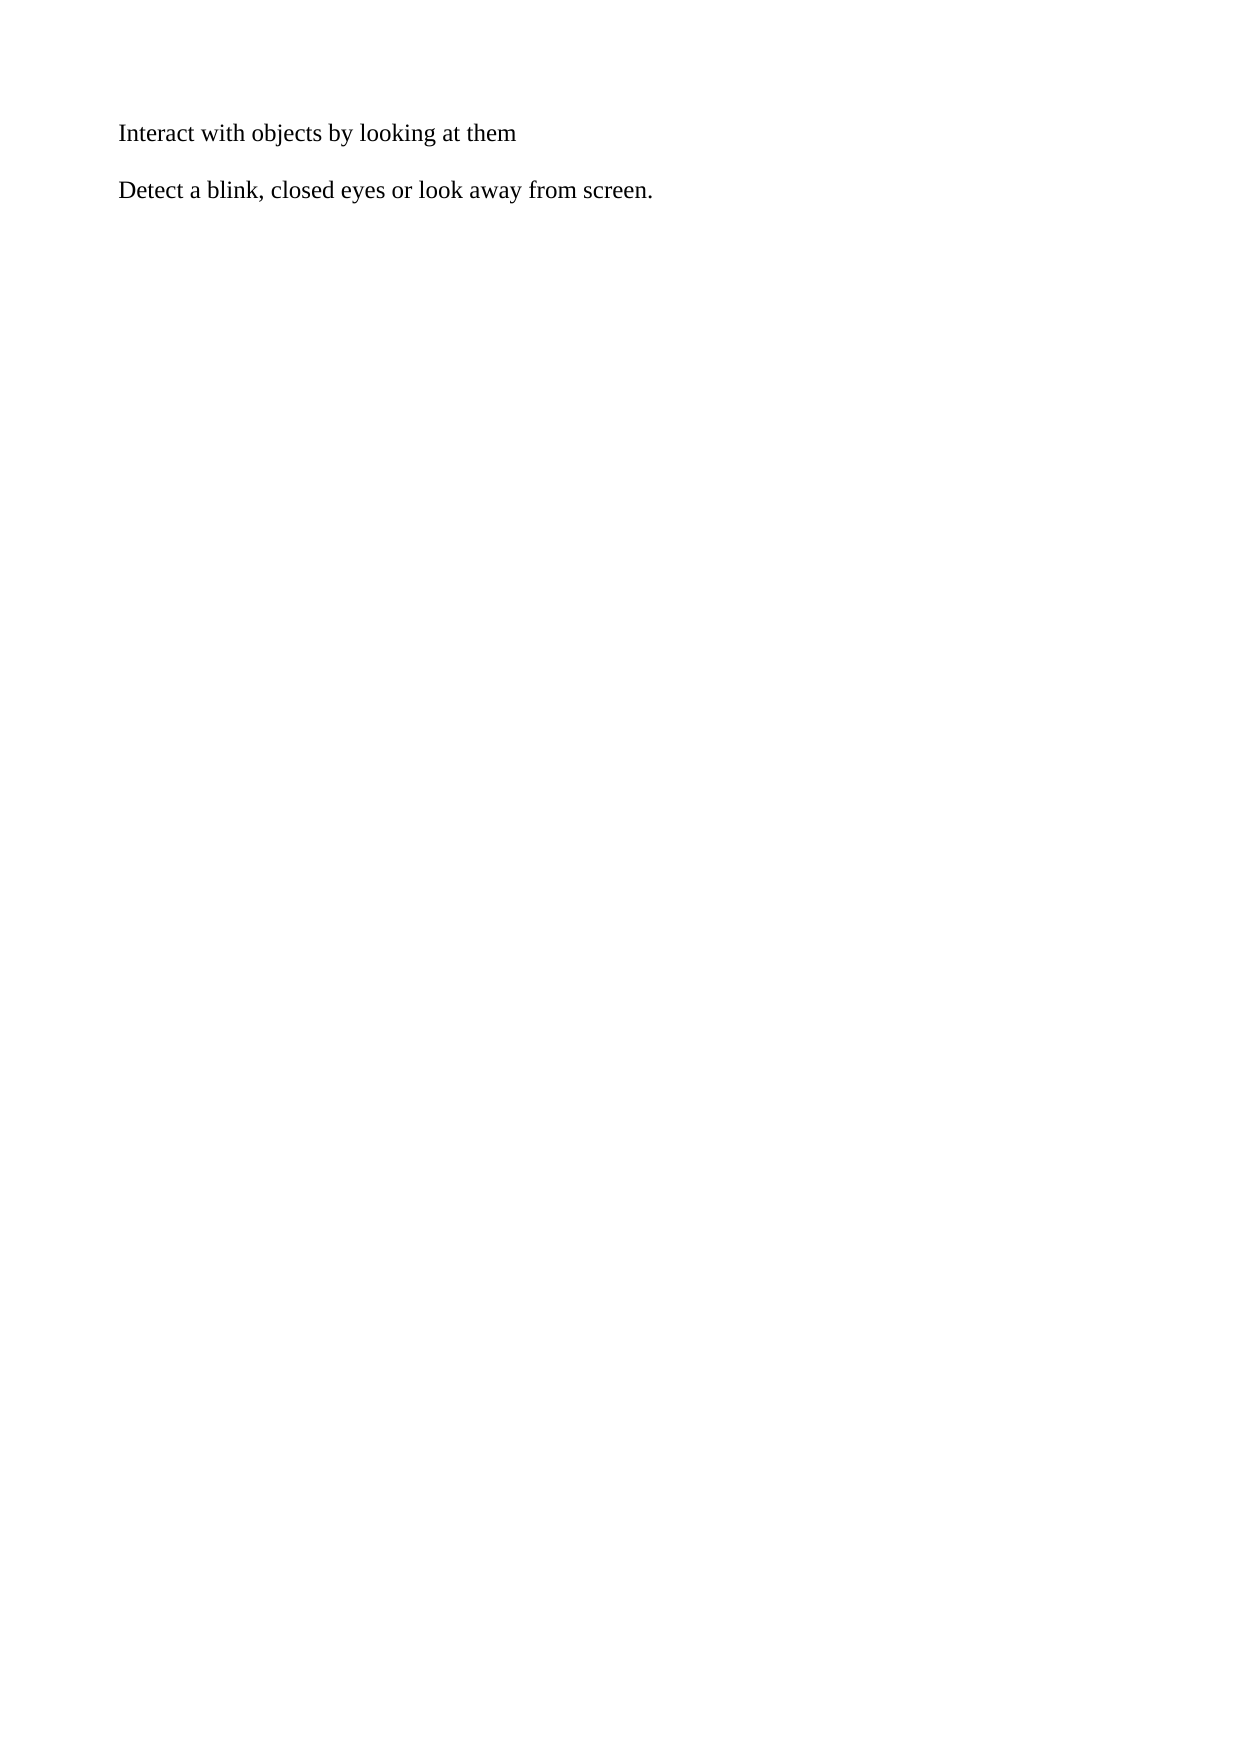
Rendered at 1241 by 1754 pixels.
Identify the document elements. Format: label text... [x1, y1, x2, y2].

text Interact with objects by looking at them [118, 118, 1122, 147]
text Detect a blink, closed eyes or look away from screen. [118, 176, 1122, 204]
